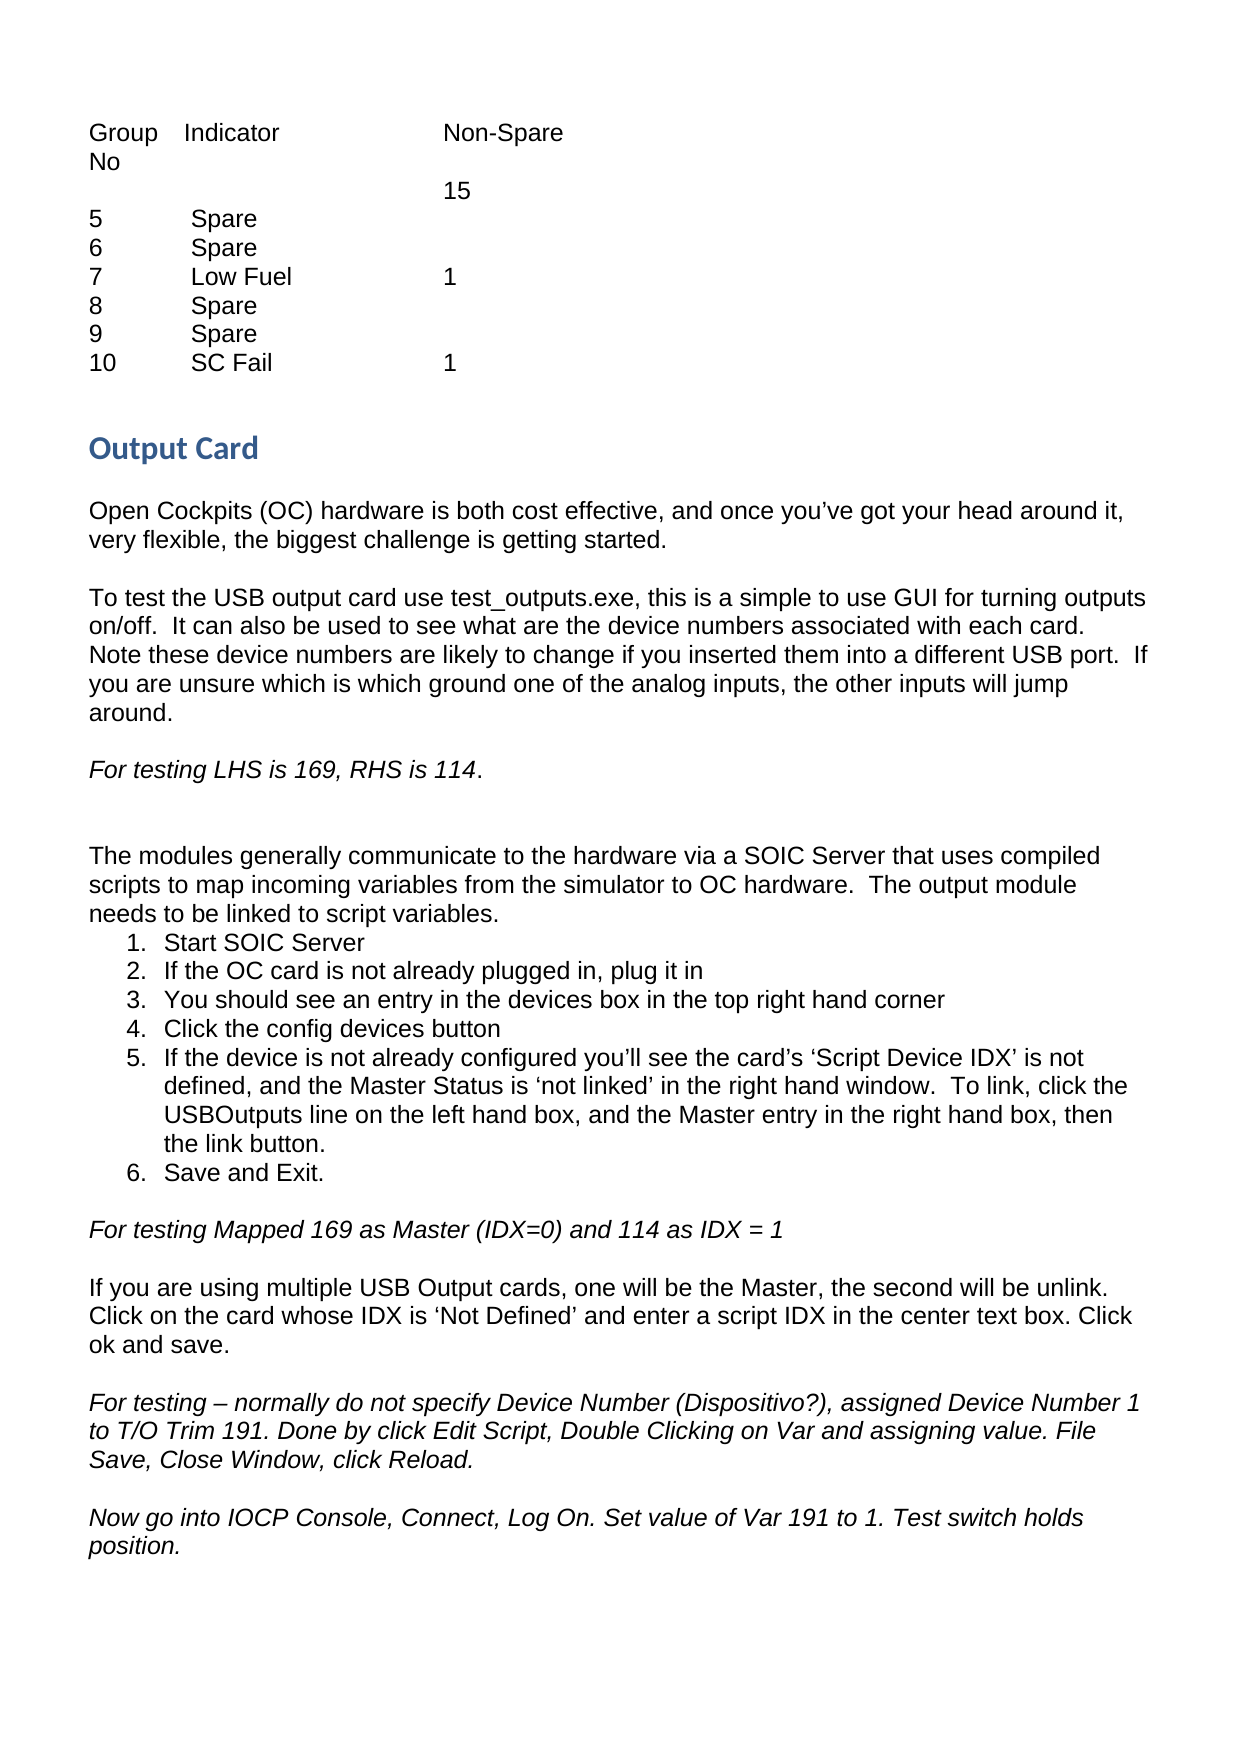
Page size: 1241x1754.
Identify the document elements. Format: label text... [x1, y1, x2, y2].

table_cell Spare [184, 233, 443, 262]
table_cell SC Fail [184, 348, 443, 377]
table_cell 7 [89, 262, 184, 291]
table_cell [443, 204, 608, 233]
text For testing – normally do not specify Device Number (Dispositivo?), assigned Device Number 1 to T/O Trim 191. Done by click Edit Script, Double Clicking on Var and assigning value. File Save, Close Window, click Reload. [88, 1388, 1152, 1474]
list If the device is not already configured you’ll see the card’s ‘Script Device IDX’ is not defined, and the Master Status is ‘not linked’ in the right hand window. To link, click the USBOutputs line on the left hand box, and the Master entry in the right hand box, then the link button. [126, 1043, 1152, 1158]
table_cell 5 [89, 204, 184, 233]
table_cell 15 [443, 176, 608, 204]
table_cell [443, 319, 608, 348]
table_header Group No [89, 118, 184, 176]
table_cell Spare [184, 204, 443, 233]
table_cell 9 [89, 319, 184, 348]
table_cell 8 [89, 291, 184, 319]
table_cell 6 [89, 233, 184, 262]
table_header Non-Spare [443, 118, 608, 176]
table_cell [443, 291, 608, 319]
text For testing LHS is 169, RHS is 114. [88, 755, 1152, 784]
text For testing Mapped 169 as Master (IDX=0) and 114 as IDX = 1 [88, 1215, 1152, 1244]
table_cell [443, 233, 608, 262]
table_cell Spare [184, 319, 443, 348]
list Save and Exit. [126, 1158, 1152, 1186]
text The modules generally communicate to the hardware via a SOIC Server that uses compiled scripts to map incoming variables from the simulator to OC hardware. The output module needs to be linked to script variables. [88, 841, 1152, 928]
text If you are using multiple USB Output cards, one will be the Master, the second will be unlink. Click on the card whose IDX is ‘Not Defined’ and enter a script IDX in the center text box. Click ok and save. [88, 1273, 1152, 1359]
list Start SOIC Server [126, 928, 1152, 956]
list You should see an entry in the devices box in the top right hand corner [126, 985, 1152, 1014]
table_cell Spare [184, 291, 443, 319]
table_cell 1 [443, 348, 608, 377]
table_cell [89, 176, 184, 204]
table_cell 10 [89, 348, 184, 377]
table_cell [184, 176, 443, 204]
table_cell Low Fuel [184, 262, 443, 291]
text Now go into IOCP Console, Connect, Log On. Set value of Var 191 to 1. Test switch holds position. [88, 1503, 1152, 1560]
list Click the config devices button [126, 1014, 1152, 1043]
table_header Indicator [184, 118, 443, 176]
table_cell 1 [443, 262, 608, 291]
text Open Cockpits (OC) hardware is both cost effective, and once you’ve got your head around it, very flexible, the biggest challenge is getting started. [88, 496, 1152, 554]
subtitle Output Card [88, 427, 1152, 468]
text To test the USB output card use test_outputs.exe, this is a simple to use GUI for turning outputs on/off. It can also be used to see what are the device numbers associated with each card. Note these device numbers are likely to change if you inserted them into a different USB port. If you are unsure which is which ground one of the analog inputs, the other inputs will jump around. [88, 583, 1152, 726]
list If the OC card is not already plugged in, plug it in [126, 956, 1152, 985]
